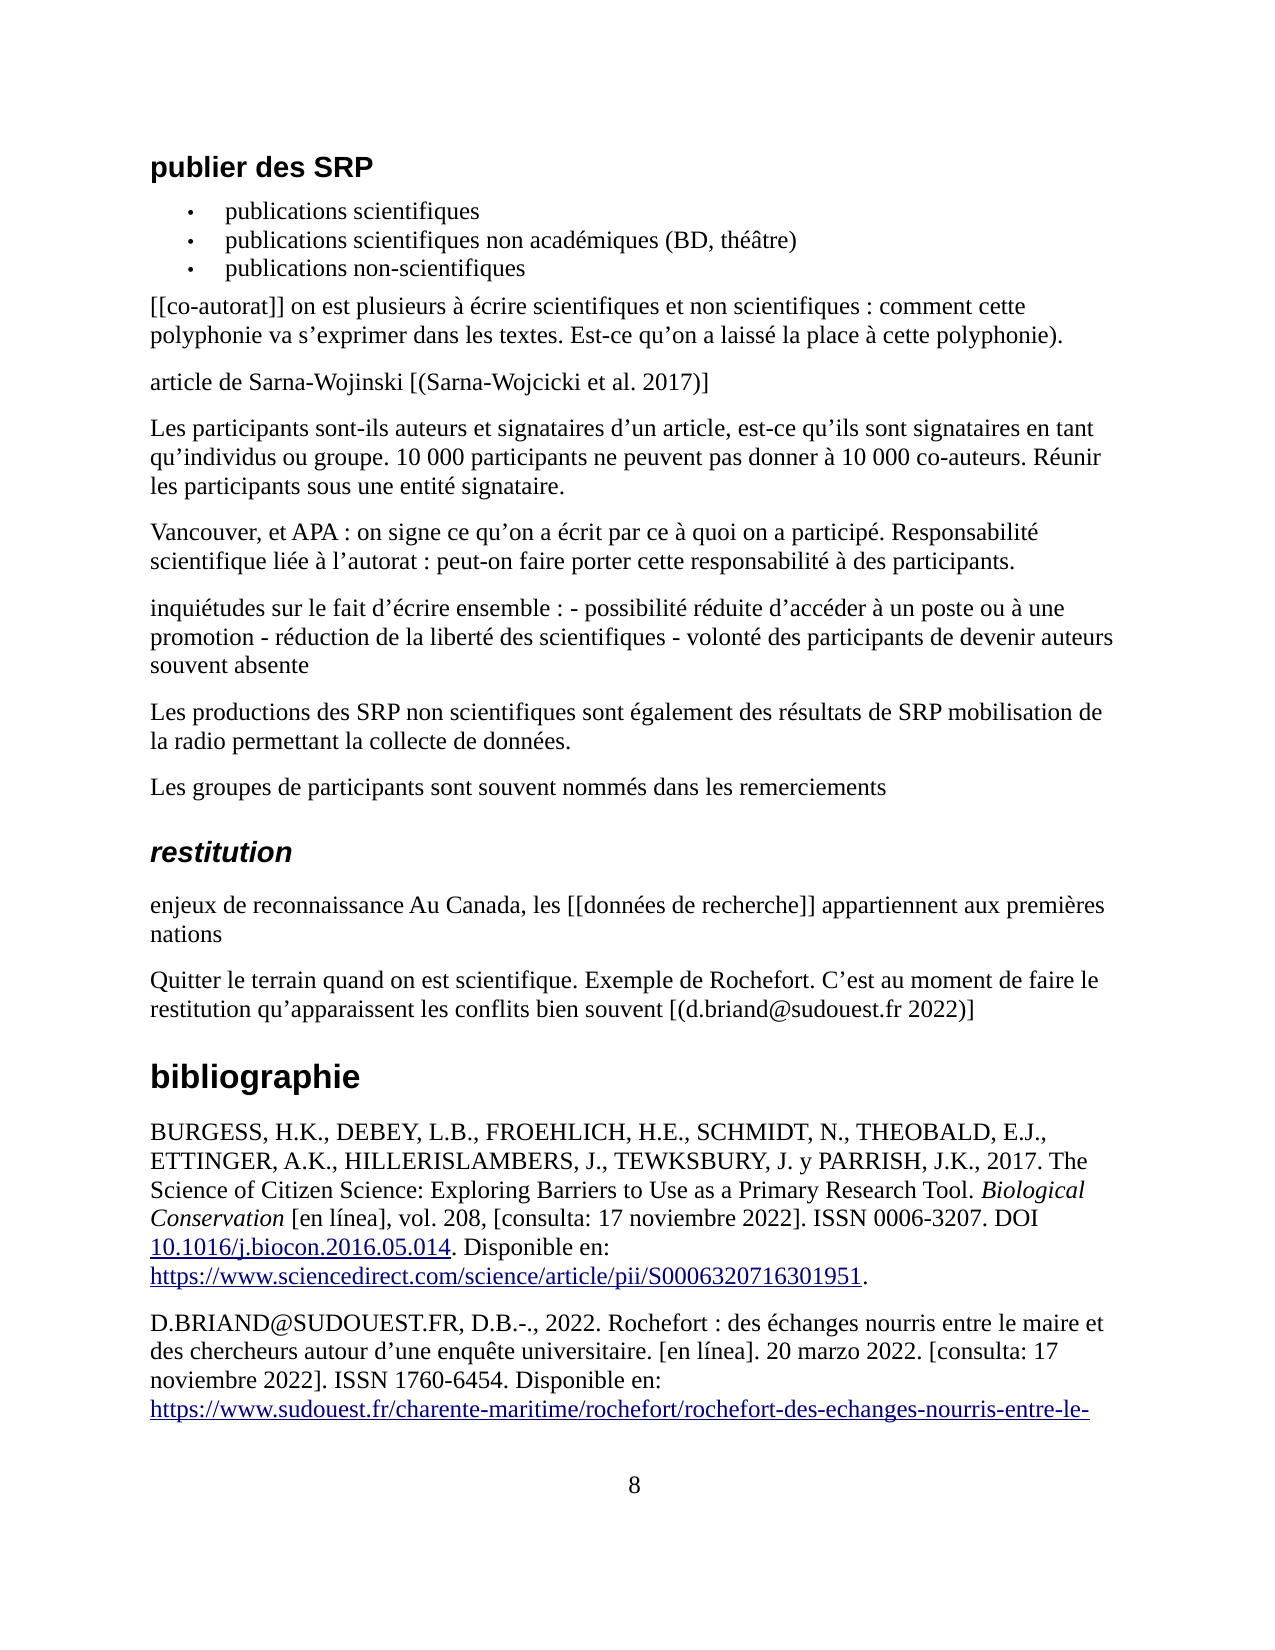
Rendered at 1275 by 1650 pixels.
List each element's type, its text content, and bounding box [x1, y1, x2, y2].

text Les productions des SRP non scientifiques sont également des résultats de SRP mobilisation de la radio permettant la collecte de données. [150, 697, 1125, 754]
text BURGESS, H.K., DEBEY, L.B., FROEHLICH, H.E., SCHMIDT, N., THEOBALD, E.J., ETTINGER, A.K., HILLERISLAMBERS, J., TEWKSBURY, J. y PARRISH, J.K., 2017. The Science of Citizen Science: Exploring Barriers to Use as a Primary Research Tool. Biological Conservation [en línea], vol. 208, [consulta: 17 noviembre 2022]. ISSN 0006-3207. DOI 10.1016/j.biocon.2016.05.014. Disponible en: https://www.sciencedirect.com/science/article/pii/S0006320716301951. [150, 1117, 1125, 1290]
text enjeux de reconnaissance Au Canada, les [[données de recherche]] appartiennent aux premières nations [150, 890, 1125, 948]
list publications non-scientifiques [187, 253, 1125, 282]
text inquiétudes sur le fait d’écrire ensemble : - possibilité réduite d’accéder à un poste ou à une promotion - réduction de la liberté des scientifiques - volonté des participants de devenir auteurs souvent absente [150, 593, 1125, 679]
text [[co-autorat]] on est plusieurs à écrire scientifiques et non scientifiques : comment cette polyphonie va s’exprimer dans les textes. Est-ce qu’on a laissé la place à cette polyphonie). [150, 291, 1125, 349]
text Vancouver, et APA : on signe ce qu’on a écrit par ce à quoi on a participé. Responsabilité scientifique liée à l’autorat : peut-on faire porter cette responsabilité à des participants. [150, 517, 1125, 575]
text article de Sarna-Wojinski [(Sarna-Wojcicki et al. 2017)] [150, 367, 1125, 395]
list publications scientifiques non académiques (BD, théâtre) [187, 225, 1125, 253]
list publications scientifiques [187, 196, 1125, 225]
text Quitter le terrain quand on est scientifique. Exemple de Rochefort. C’est au moment de faire le restitution qu’apparaissent les conflits bien souvent [(d.briand@sudouest.fr 2022)] [150, 966, 1125, 1023]
subtitle restitution [150, 835, 1125, 869]
text Les participants sont-ils auteurs et signataires d’un article, est-ce qu’ils sont signataires en tant qu’individus ou groupe. 10 000 participants ne peuvent pas donner à 10 000 co-auteurs. Réunir les participants sous une entité signataire. [150, 413, 1125, 499]
subtitle bibliographie [150, 1057, 1125, 1096]
text Les groupes de participants sont souvent nommés dans les remerciements [150, 772, 1125, 801]
text D.BRIAND@SUDOUEST.FR, D.B.-., 2022. Rochefort : des échanges nourris entre le maire et des chercheurs autour d’une enquête universitaire. [en línea]. 20 marzo 2022. [consulta: 17 noviembre 2022]. ISSN 1760-6454. Disponible en: https://www.sudouest.fr/charente-maritime/rochefort/rochefort-des-echanges-nourris-entre-le- [150, 1308, 1125, 1423]
subtitle publier des SRP [150, 150, 1125, 183]
